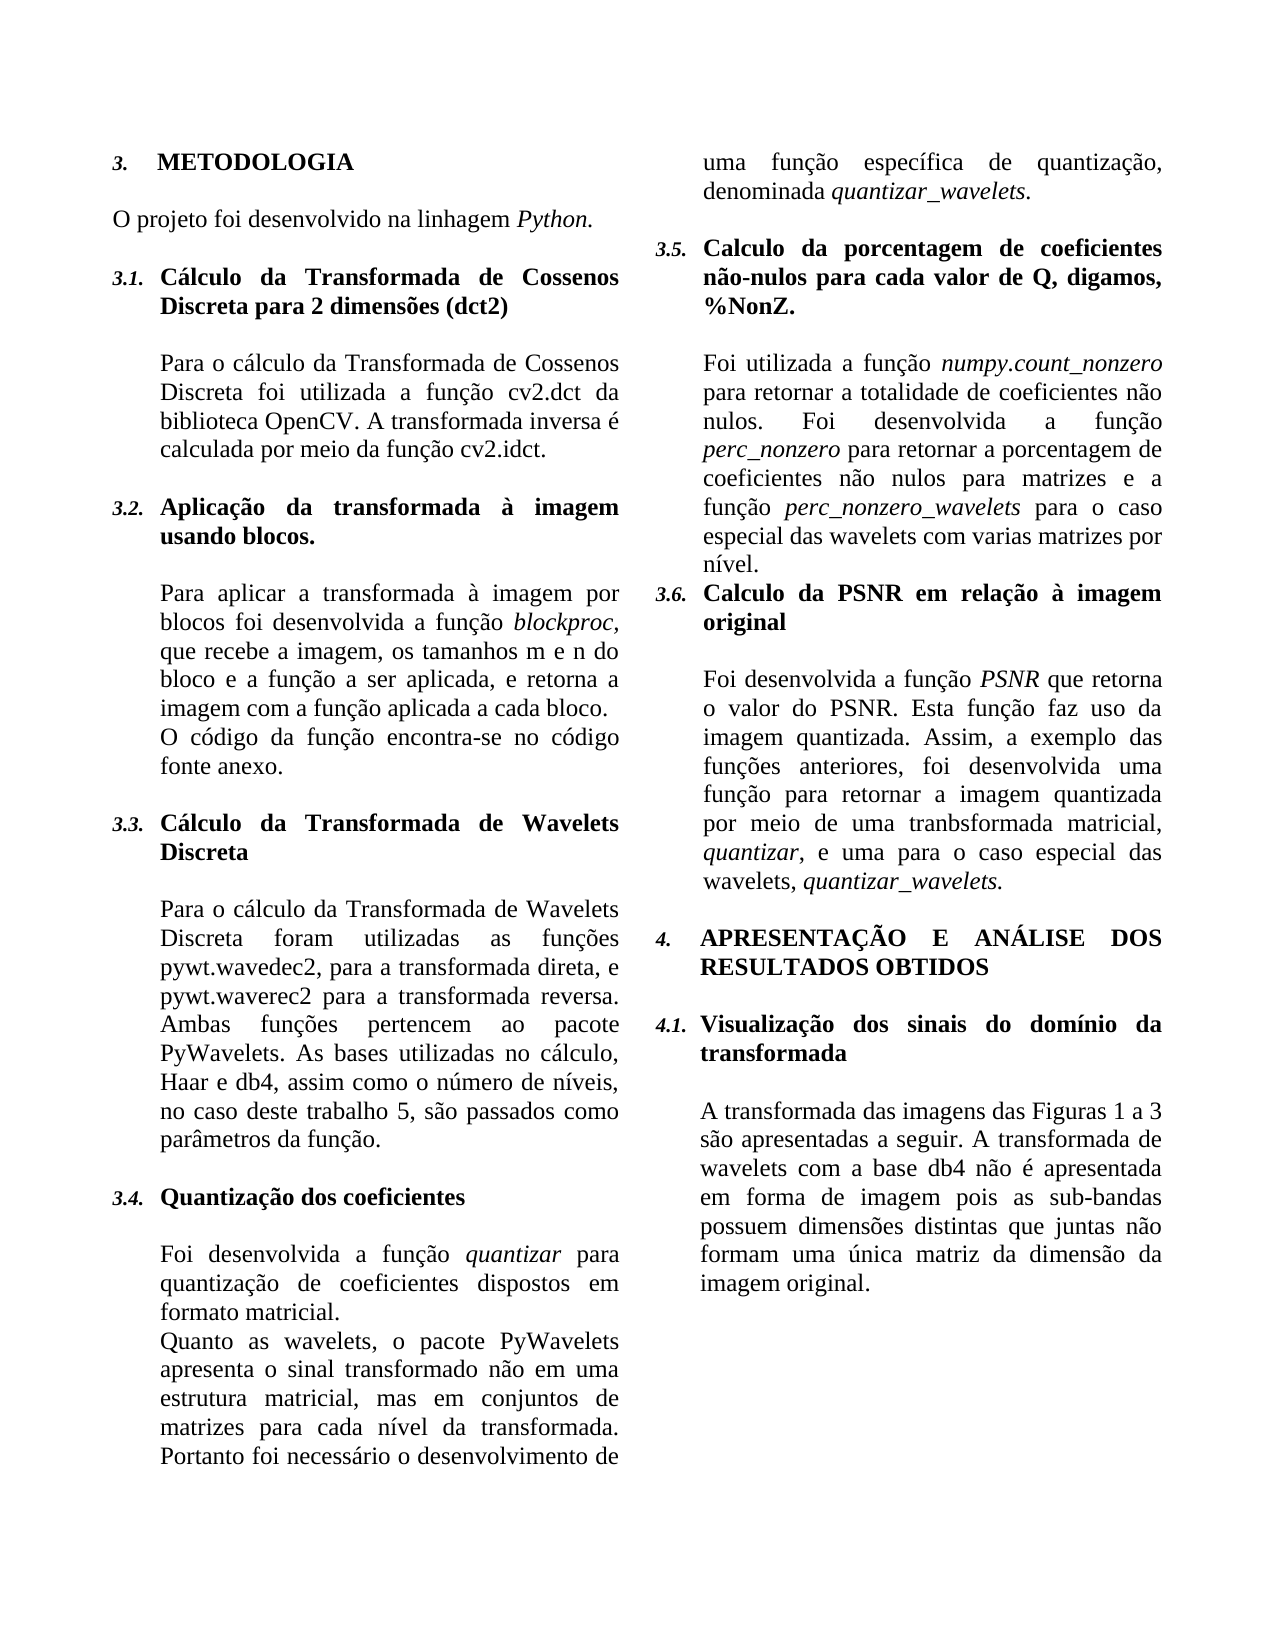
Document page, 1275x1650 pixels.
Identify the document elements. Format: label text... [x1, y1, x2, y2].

text Para aplicar a transformada à imagem por blocos foi desenvolvida a função blockproc, que recebe a imagem, os tamanhos m e n do bloco e a função a ser aplicada, e retorna a imagem com a função aplicada a cada bloco. [112, 578, 619, 722]
list Cálculo da Transformada de Wavelets Discreta [112, 808, 619, 866]
list Aplicação da transformada à imagem usando blocos. [112, 492, 619, 549]
text Para o cálculo da Transformada de Wavelets Discreta foram utilizadas as funções pywt.wavedec2, para a transformada direta, e pywt.waverec2 para a transformada reversa. Ambas funções pertencem ao pacote PyWavelets. As bases utilizadas no cálculo, Haar e db4, assim como o número de níveis, no caso deste trabalho 5, são passados como parâmetros da função. [112, 894, 619, 1153]
list Cálculo da Transformada de Cossenos Discreta para 2 dimensões (dct2) [112, 262, 619, 319]
text O projeto foi desenvolvido na linhagem Python. [112, 204, 619, 233]
list Calculo da porcentagem de coeficientes não-nulos para cada valor de Q, digamos, %NonZ. [656, 233, 1162, 319]
list APRESENTAÇÃO E ANÁLISE DOS RESULTADOS OBTIDOS [656, 923, 1162, 981]
list Calculo da PSNR em relação à imagem original [656, 578, 1162, 636]
text uma função específica de quantização, denominada quantizar_wavelets. [656, 147, 1162, 204]
list Visualização dos sinais do domínio da transformada [656, 1009, 1162, 1067]
text O código da função encontra-se no código fonte anexo. [112, 722, 619, 779]
text Foi utilizada a função numpy.count_nonzero para retornar a totalidade de coeficientes não nulos. Foi desenvolvida a função perc_nonzero para retornar a porcentagem de coeficientes não nulos para matrizes e a função perc_nonzero_wavelets para o caso especial das wavelets com varias matrizes por nível. [656, 348, 1162, 578]
text Foi desenvolvida a função PSNR que retorna o valor do PSNR. Esta função faz uso da imagem quantizada. Assim, a exemplo das funções anteriores, foi desenvolvida uma função para retornar a imagem quantizada por meio de uma tranbsformada matricial, quantizar, e uma para o caso especial das wavelets, quantizar_wavelets. [656, 664, 1162, 894]
text Para o cálculo da Transformada de Cossenos Discreta foi utilizada a função cv2.dct da biblioteca OpenCV. A transformada inversa é calculada por meio da função cv2.idct. [112, 348, 619, 463]
text Quanto as wavelets, o pacote PyWavelets apresenta o sinal transformado não em uma estrutura matricial, mas em conjuntos de matrizes para cada nível da transformada. Portanto foi necessário o desenvolvimento de [112, 1326, 619, 1469]
list Quantização dos coeficientes [112, 1182, 619, 1211]
text A transformada das imagens das Figuras 1 a 3 são apresentadas a seguir. A transformada de wavelets com a base db4 não é apresentada em forma de imagem pois as sub-bandas possuem dimensões distintas que juntas não formam uma única matriz da dimensão da imagem original. [656, 1096, 1162, 1297]
list METODOLOGIA [112, 147, 619, 176]
text Foi desenvolvida a função quantizar para quantização de coeficientes dispostos em formato matricial. [112, 1239, 619, 1326]
